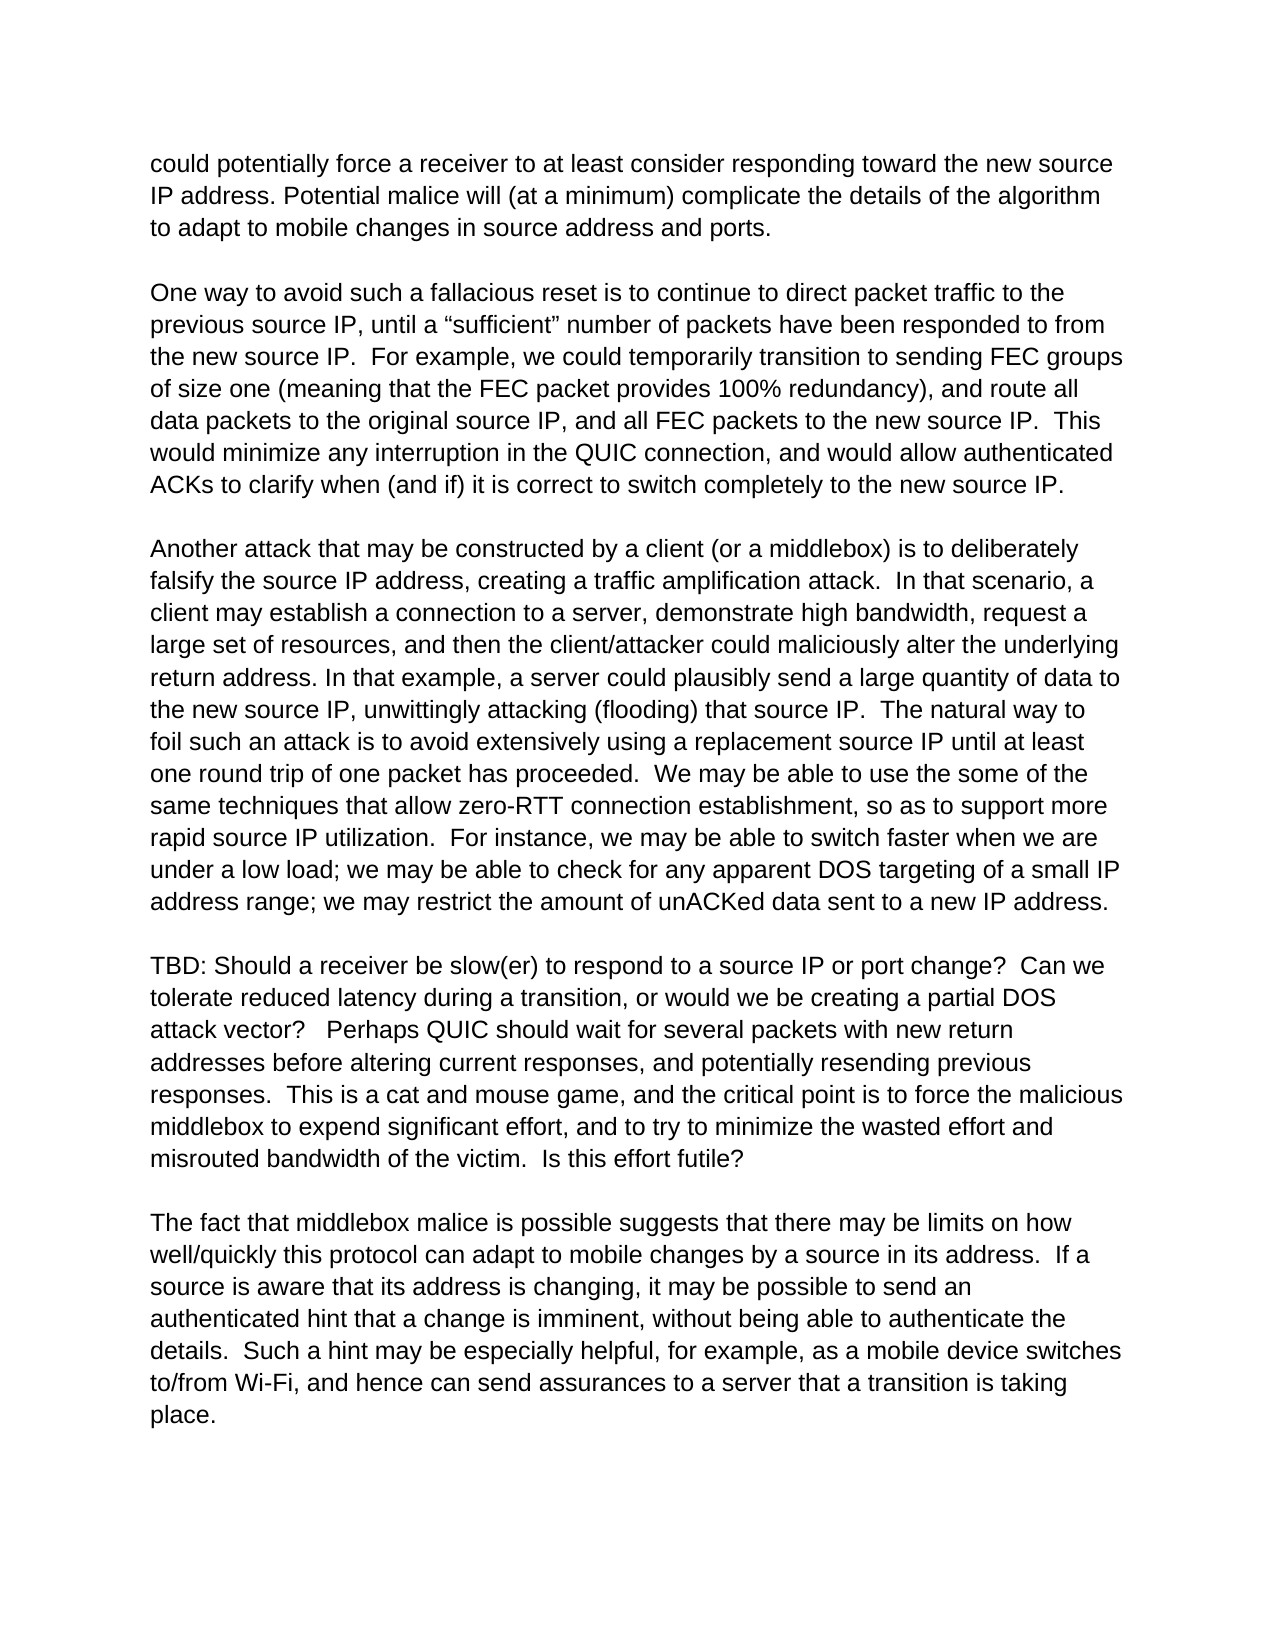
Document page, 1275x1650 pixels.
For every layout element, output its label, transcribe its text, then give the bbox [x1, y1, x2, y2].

text could potentially force a receiver to at least consider responding toward the new source IP address. Potential malice will (at a minimum) complicate the details of the algorithm to adapt to mobile changes in source address and ports. [150, 150, 1125, 242]
text Another attack that may be constructed by a client (or a middlebox) is to deliberately falsify the source IP address, creating a traffic amplification attack. In that scenario, a client may establish a connection to a server, demonstrate high bandwidth, request a large set of resources, and then the client/attacker could maliciously alter the underlying return address. In that example, a server could plausibly send a large quantity of data to the new source IP, unwittingly attacking (flooding) that source IP. The natural way to foil such an attack is to avoid extensively using a replacement source IP until at least one round trip of one packet has proceeded. We may be able to use the some of the same techniques that allow zero-RTT connection establishment, so as to support more rapid source IP utilization. For instance, we may be able to switch faster when we are under a low load; we may be able to check for any apparent DOS targeting of a small IP address range; we may restrict the amount of unACKed data sent to a new IP address. [150, 535, 1125, 916]
text The fact that middlebox malice is possible suggests that there may be limits on how well/quickly this protocol can adapt to mobile changes by a source in its address. If a source is aware that its address is changing, it may be possible to send an authenticated hint that a change is imminent, without being able to authenticate the details. Such a hint may be especially helpful, for example, as a mobile device switches to/from Wi-Fi, and hence can send assurances to a server that a transition is taking place. [150, 1209, 1125, 1429]
text TBD: Should a receiver be slow(er) to respond to a source IP or port change? Can we tolerate reduced latency during a transition, or would we be creating a partial DOS attack vector? Perhaps QUIC should wait for several packets with new return addresses before altering current responses, and potentially resending previous responses. This is a cat and mouse game, and the critical point is to force the malicious middlebox to expend significant effort, and to try to minimize the wasted effort and misrouted bandwidth of the victim. Is this effort futile? [150, 952, 1125, 1172]
text One way to avoid such a fallacious reset is to continue to direct packet traffic to the previous source IP, until a “sufficient” number of packets have been responded to from the new source IP. For example, we could temporarily transition to sending FEC groups of size one (meaning that the FEC packet provides 100% redundancy), and route all data packets to the original source IP, and all FEC packets to the new source IP. This would minimize any interruption in the QUIC connection, and would allow authenticated ACKs to clarify when (and if) it is correct to switch completely to the new source IP. [150, 278, 1125, 499]
